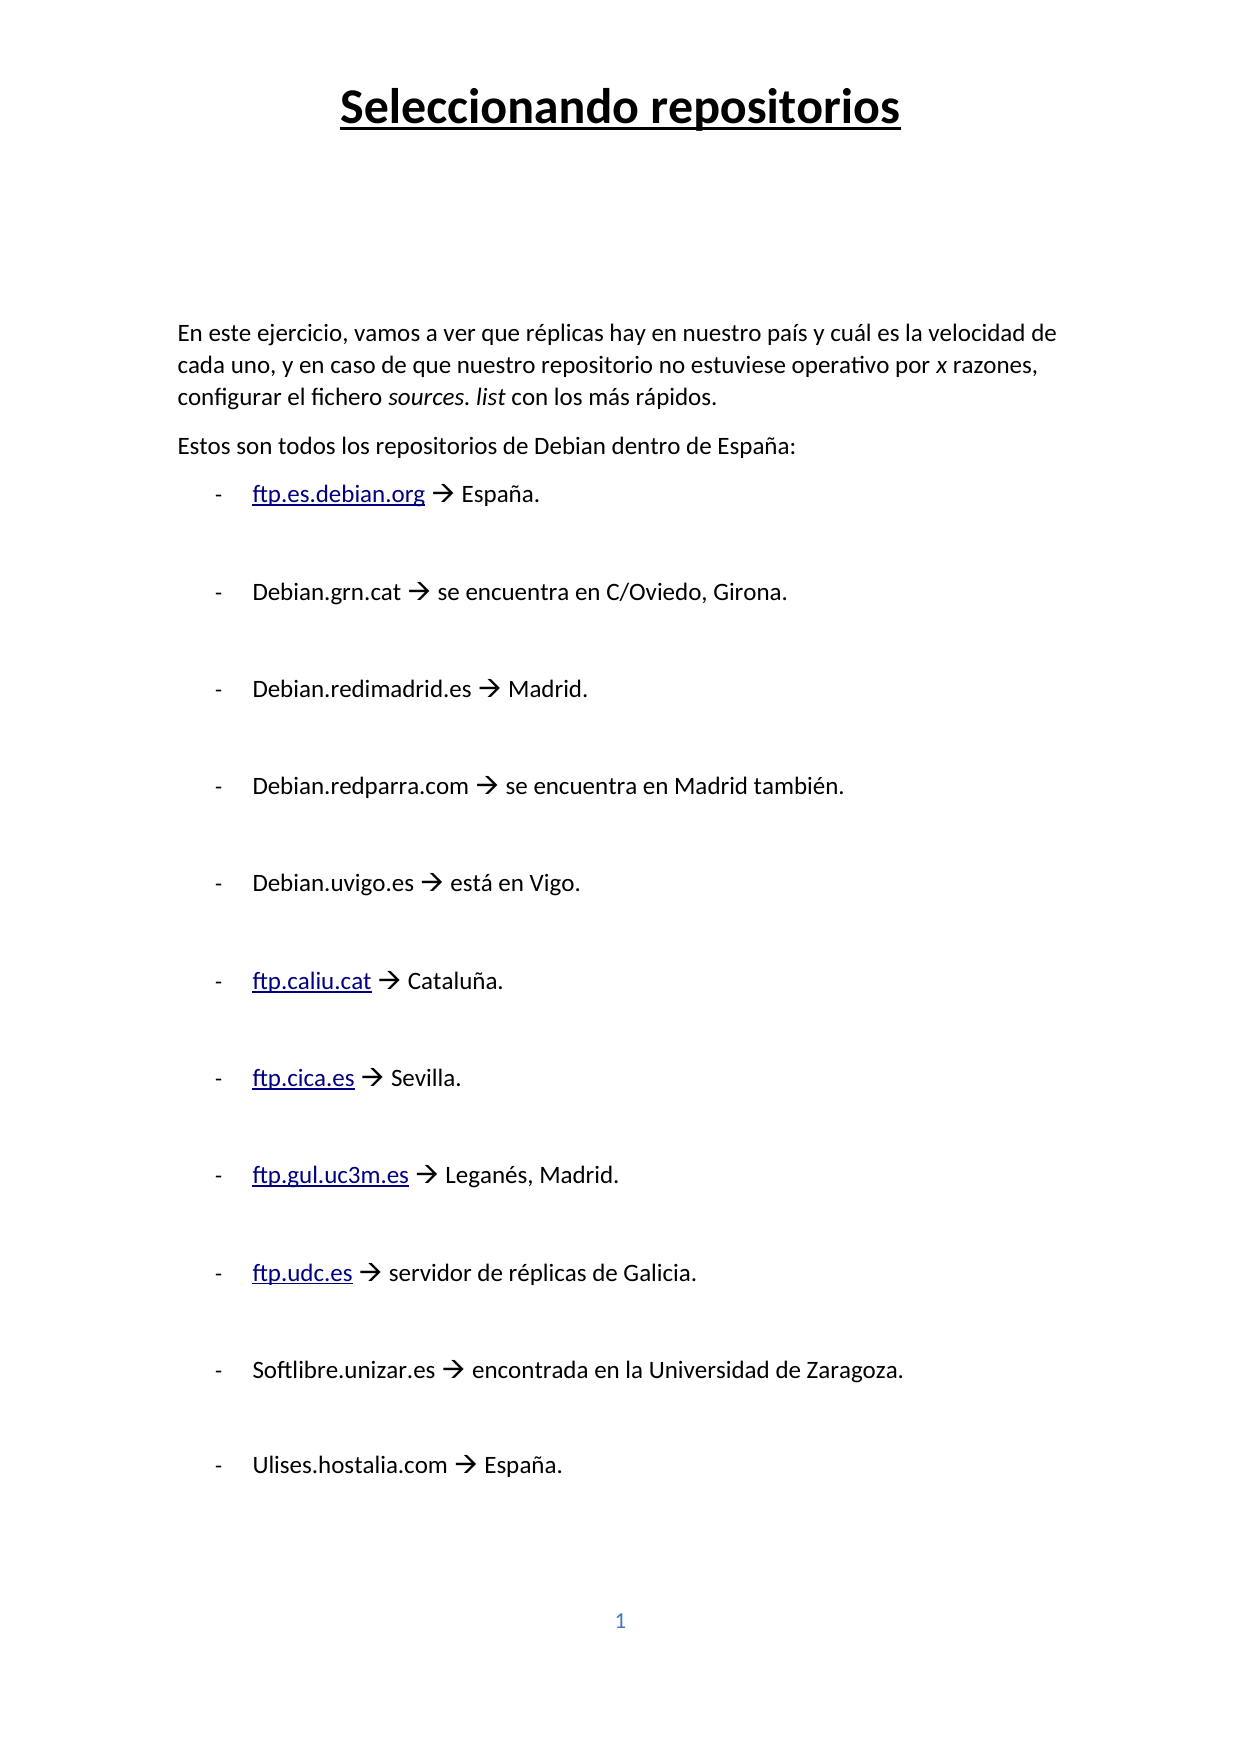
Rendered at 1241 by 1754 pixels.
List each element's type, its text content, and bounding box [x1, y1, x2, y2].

list ftp.caliu.cat  Cataluña. [215, 965, 1063, 995]
list Ulises.hostalia.com  España. [215, 1449, 1063, 1479]
text Seleccionando repositorios [177, 75, 1063, 136]
list Softlibre.unizar.es  encontrada en la Universidad de Zaragoza. [215, 1354, 1063, 1384]
list ftp.gul.uc3m.es  Leganés, Madrid. [215, 1159, 1063, 1190]
text Estos son todos los repositorios de Debian dentro de España: [177, 430, 1063, 460]
list Debian.uvigo.es  está en Vigo. [215, 868, 1063, 898]
list Debian.redparra.com  se encuentra en Madrid también. [215, 770, 1063, 801]
list Debian.grn.cat  se encuentra en C/Oviedo, Girona. [215, 576, 1063, 606]
list ftp.cica.es  Sevilla. [215, 1062, 1063, 1093]
text En este ejercicio, vamos a ver que réplicas hay en nuestro país y cuál es la velocidad de cada uno, y en caso de que nuestro repositorio no estuviese operativo por x razones, configurar el fichero sources. list con los más rápidos. [177, 317, 1063, 412]
list ftp.es.debian.org  España. [215, 478, 1063, 509]
list ftp.udc.es  servidor de réplicas de Galicia. [215, 1257, 1063, 1287]
list Debian.redimadrid.es  Madrid. [215, 673, 1063, 703]
